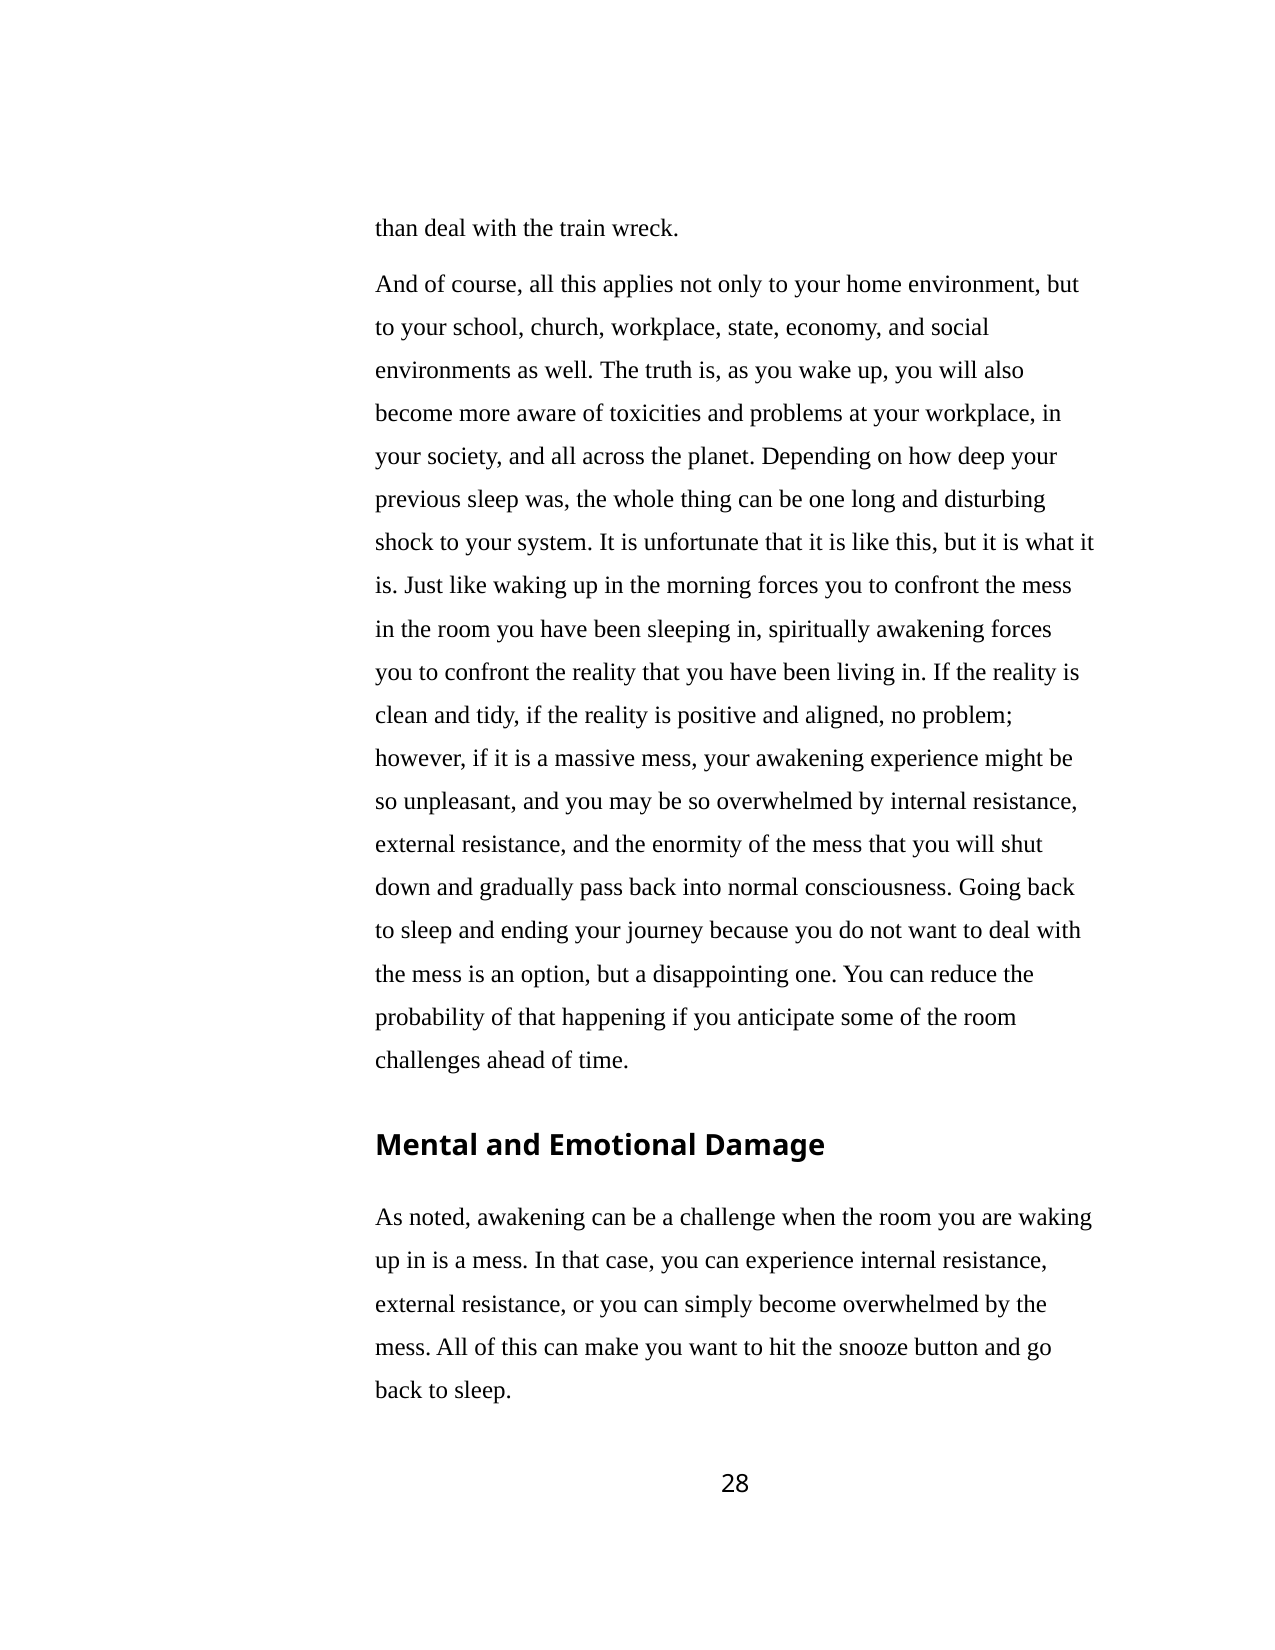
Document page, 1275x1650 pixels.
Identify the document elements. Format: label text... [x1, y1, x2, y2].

text As noted, awakening can be a challenge when the room you are waking up in is a mess. In that case, you can experience internal resistance, external resistance, or you can simply become overwhelmed by the mess. All of this can make you want to hit the snooze button and go back to sleep. [375, 1202, 1095, 1404]
subtitle Mental and Emotional Damage [375, 1124, 1095, 1164]
text And of course, all this applies not only to your home environment, but to your school, church, workplace, state, economy, and social environments as well. The truth is, as you wake up, you will also become more aware of toxicities and problems at your workplace, in your society, and all across the planet. Depending on how deep your previous sleep was, the whole thing can be one long and disturbing shock to your system. It is unfortunate that it is like this, but it is what it is. Just like waking up in the morning forces you to confront the mess in the room you have been sleeping in, spiritually awakening forces you to confront the reality that you have been living in. If the reality is clean and tidy, if the reality is positive and aligned, no problem; however, if it is a massive mess, your awakening experience might be so unpleasant, and you may be so overwhelmed by internal resistance, external resistance, and the enormity of the mess that you will shut down and gradually pass back into normal consciousness. Going back to sleep and ending your journey because you do not want to deal with the mess is an option, but a disappointing one. You can reduce the probability of that happening if you anticipate some of the room challenges ahead of time. [375, 269, 1095, 1074]
text than deal with the train wreck. [375, 213, 1095, 242]
